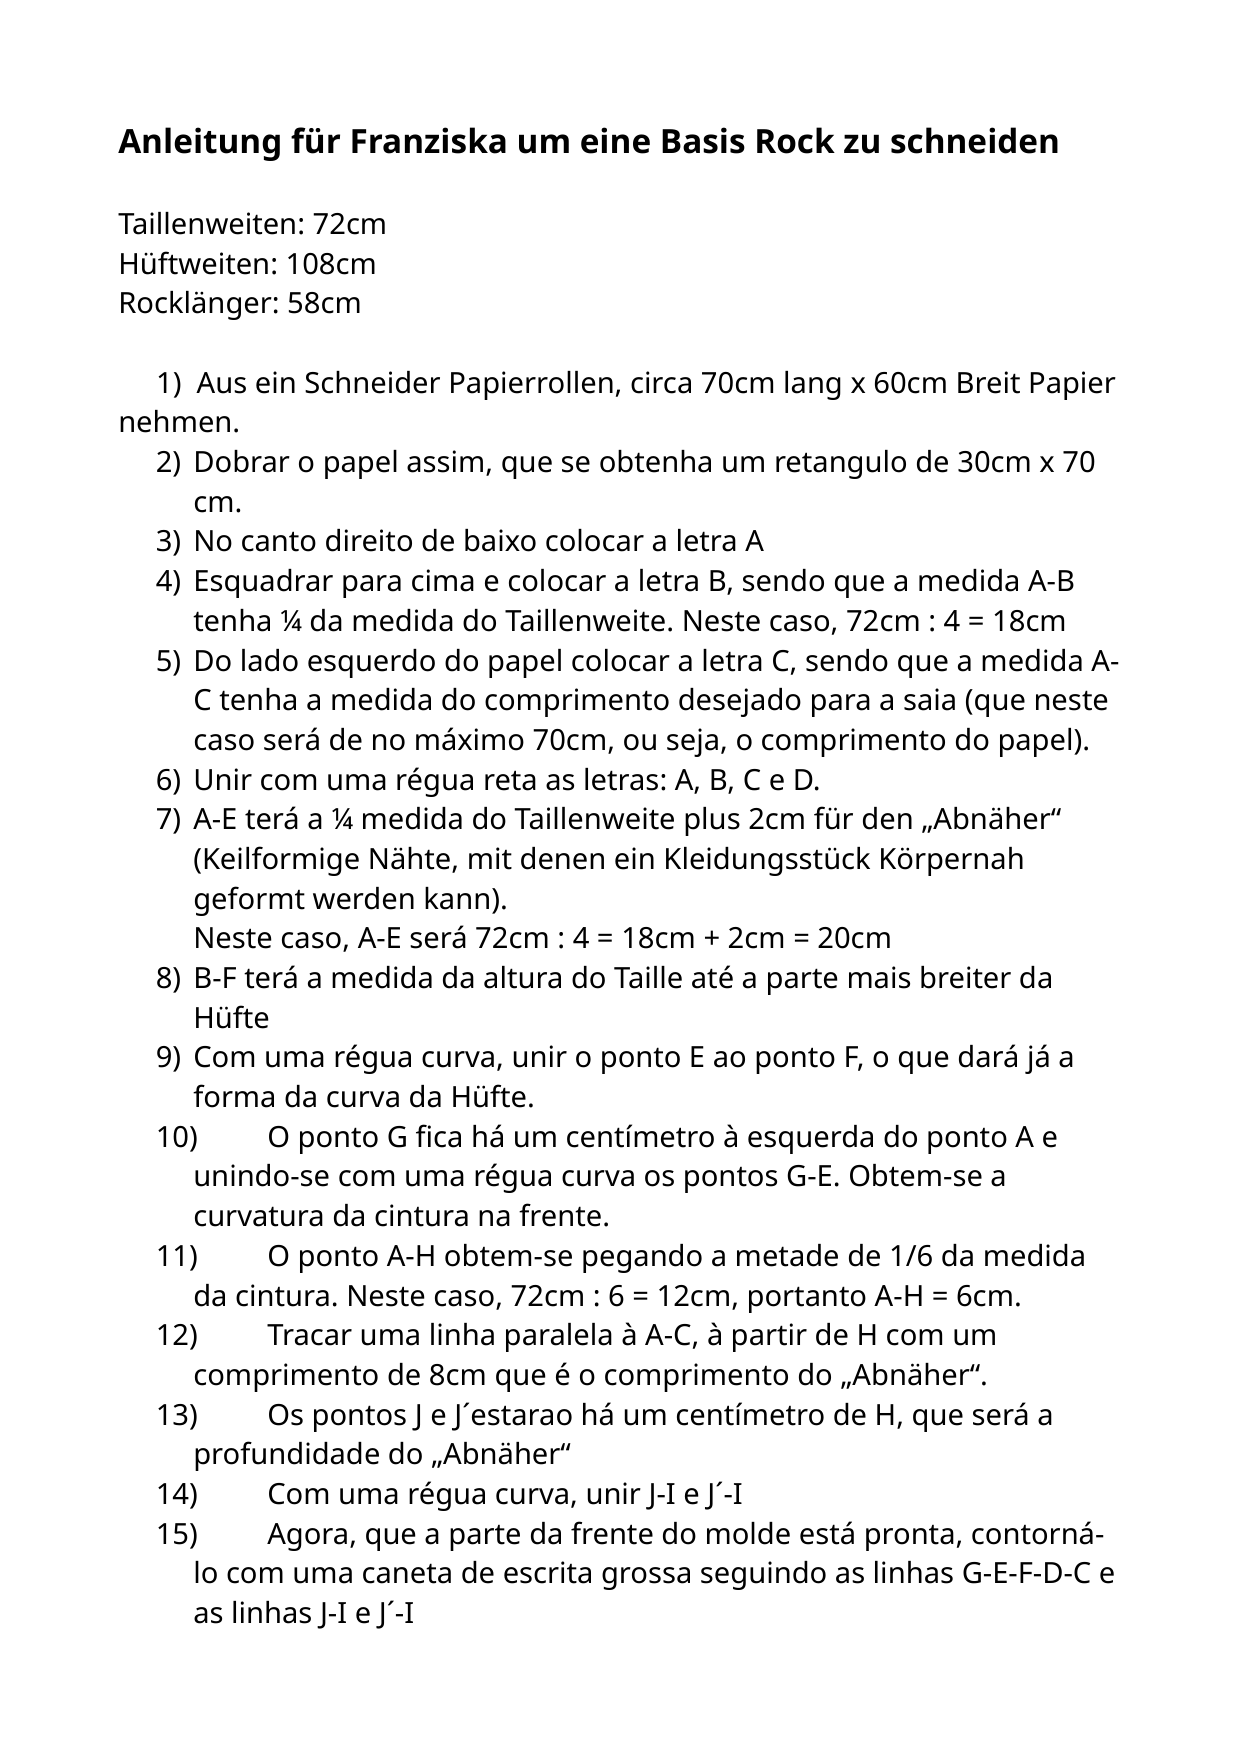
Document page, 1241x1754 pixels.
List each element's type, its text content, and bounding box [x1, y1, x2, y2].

list Dobrar o papel assim, que se obtenha um retangulo de 30cm x 70 cm. [156, 441, 1122, 521]
list Agora, que a parte da frente do molde está pronta, contorná-lo com uma caneta de escrita grossa seguindo as linhas G-E-F-D-C e as linhas J-I e J´-I [156, 1513, 1122, 1632]
text Anleitung für Franziska um eine Basis Rock zu schneiden [118, 118, 1122, 163]
list Com uma régua curva, unir o ponto E ao ponto F, o que dará já a forma da curva da Hüfte. [156, 1037, 1122, 1116]
list Esquadrar para cima e colocar a letra B, sendo que a medida A-B tenha ¼ da medida do Taillenweite. Neste caso, 72cm : 4 = 18cm [156, 560, 1122, 640]
list Com uma régua curva, unir J-I e J´-I [156, 1473, 1122, 1513]
list O ponto G fica há um centímetro à esquerda do ponto A e unindo-se com uma régua curva os pontos G-E. Obtem-se a curvatura da cintura na frente. [156, 1116, 1122, 1235]
text Taillenweiten: 72cm [118, 203, 1122, 243]
list B-F terá a medida da altura do Taille até a parte mais breiter da Hüfte [156, 957, 1122, 1037]
text Rocklänger: 58cm [118, 283, 1122, 322]
list A-E terá a ¼ medida do Taillenweite plus 2cm für den „Abnäher“ (Keilformige Nähte, mit denen ein Kleidungsstück Körpernah geformt werden kann). [156, 798, 1122, 918]
list Neste caso, A-E será 72cm : 4 = 18cm + 2cm = 20cm [156, 918, 1122, 957]
text 1) Aus ein Schneider Papierrollen, circa 70cm lang x 60cm Breit Papier nehmen. [118, 362, 1122, 441]
text Hüftweiten: 108cm [118, 243, 1122, 283]
list Do lado esquerdo do papel colocar a letra C, sendo que a medida A-C tenha a medida do comprimento desejado para a saia (que neste caso será de no máximo 70cm, ou seja, o comprimento do papel). [156, 640, 1122, 759]
list Os pontos J e J´estarao há um centímetro de H, que será a profundidade do „Abnäher“ [156, 1394, 1122, 1473]
list No canto direito de baixo colocar a letra A [156, 521, 1122, 560]
list O ponto A-H obtem-se pegando a metade de 1/6 da medida da cintura. Neste caso, 72cm : 6 = 12cm, portanto A-H = 6cm. [156, 1235, 1122, 1314]
list Tracar uma linha paralela à A-C, à partir de H com um comprimento de 8cm que é o comprimento do „Abnäher“. [156, 1314, 1122, 1394]
list Unir com uma régua reta as letras: A, B, C e D. [156, 759, 1122, 798]
